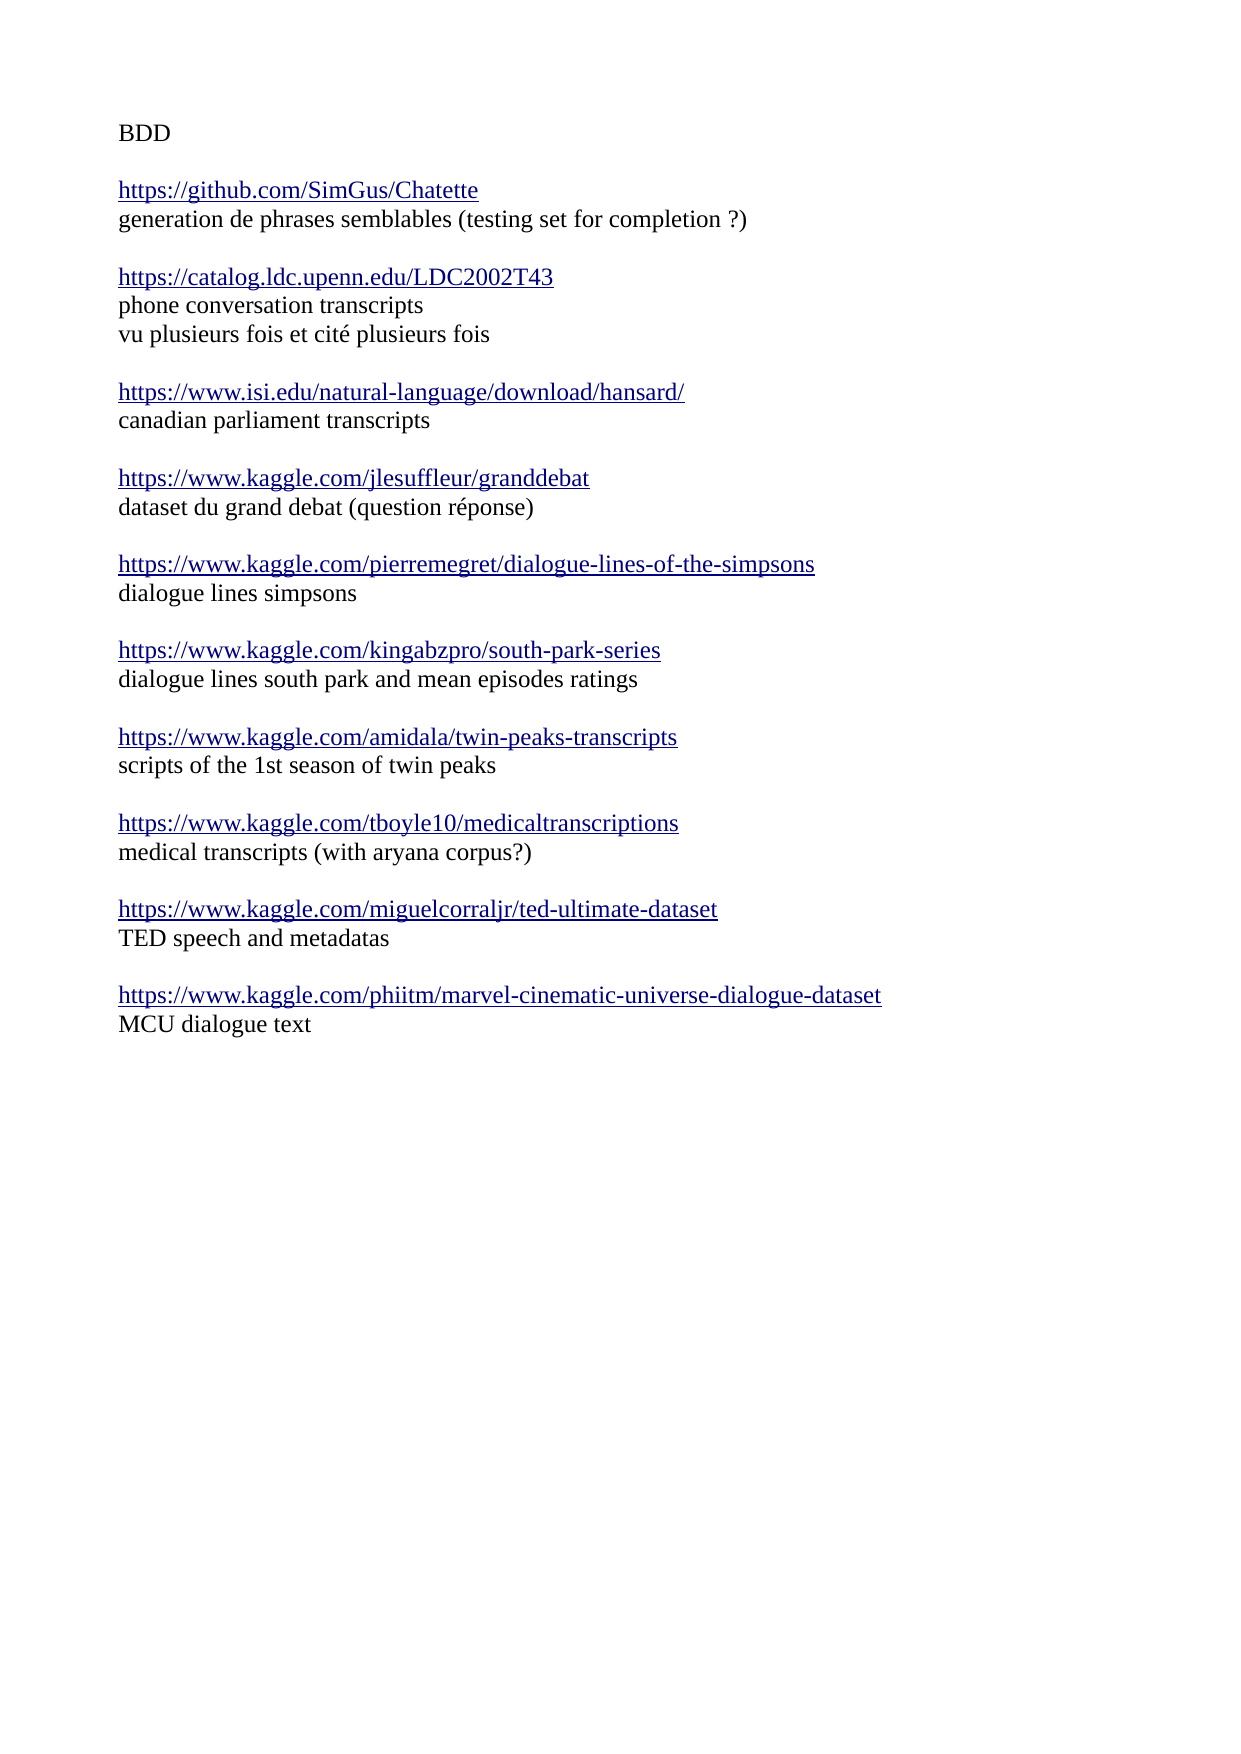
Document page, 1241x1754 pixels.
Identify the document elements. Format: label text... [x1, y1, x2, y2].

text dataset du grand debat (question réponse) [118, 492, 1122, 521]
text canadian parliament transcripts [118, 406, 1122, 434]
text https://github.com/SimGus/Chatette [118, 176, 1122, 204]
text https://www.kaggle.com/kingabzpro/south-park-series [118, 636, 1122, 664]
text vu plusieurs fois et cité plusieurs fois [118, 319, 1122, 348]
text https://www.isi.edu/natural-language/download/hansard/ [118, 377, 1122, 406]
text scripts of the 1st season of twin peaks [118, 751, 1122, 779]
text https://www.kaggle.com/amidala/twin-peaks-transcripts [118, 722, 1122, 751]
text phone conversation transcripts [118, 291, 1122, 319]
text https://www.kaggle.com/pierremegret/dialogue-lines-of-the-simpsons [118, 549, 1122, 578]
text https://www.kaggle.com/tboyle10/medicaltranscriptions [118, 808, 1122, 837]
text https://www.kaggle.com/jlesuffleur/granddebat [118, 463, 1122, 492]
text dialogue lines simpsons [118, 578, 1122, 607]
text https://catalog.ldc.upenn.edu/LDC2002T43 [118, 262, 1122, 291]
text TED speech and metadatas [118, 923, 1122, 952]
text https://www.kaggle.com/phiitm/marvel-cinematic-universe-dialogue-dataset [118, 981, 1122, 1009]
text BDD [118, 118, 1122, 147]
text generation de phrases semblables (testing set for completion ?) [118, 204, 1122, 233]
text https://www.kaggle.com/miguelcorraljr/ted-ultimate-dataset [118, 894, 1122, 923]
text dialogue lines south park and mean episodes ratings [118, 664, 1122, 693]
text medical transcripts (with aryana corpus?) [118, 837, 1122, 866]
text MCU dialogue text [118, 1009, 1122, 1038]
